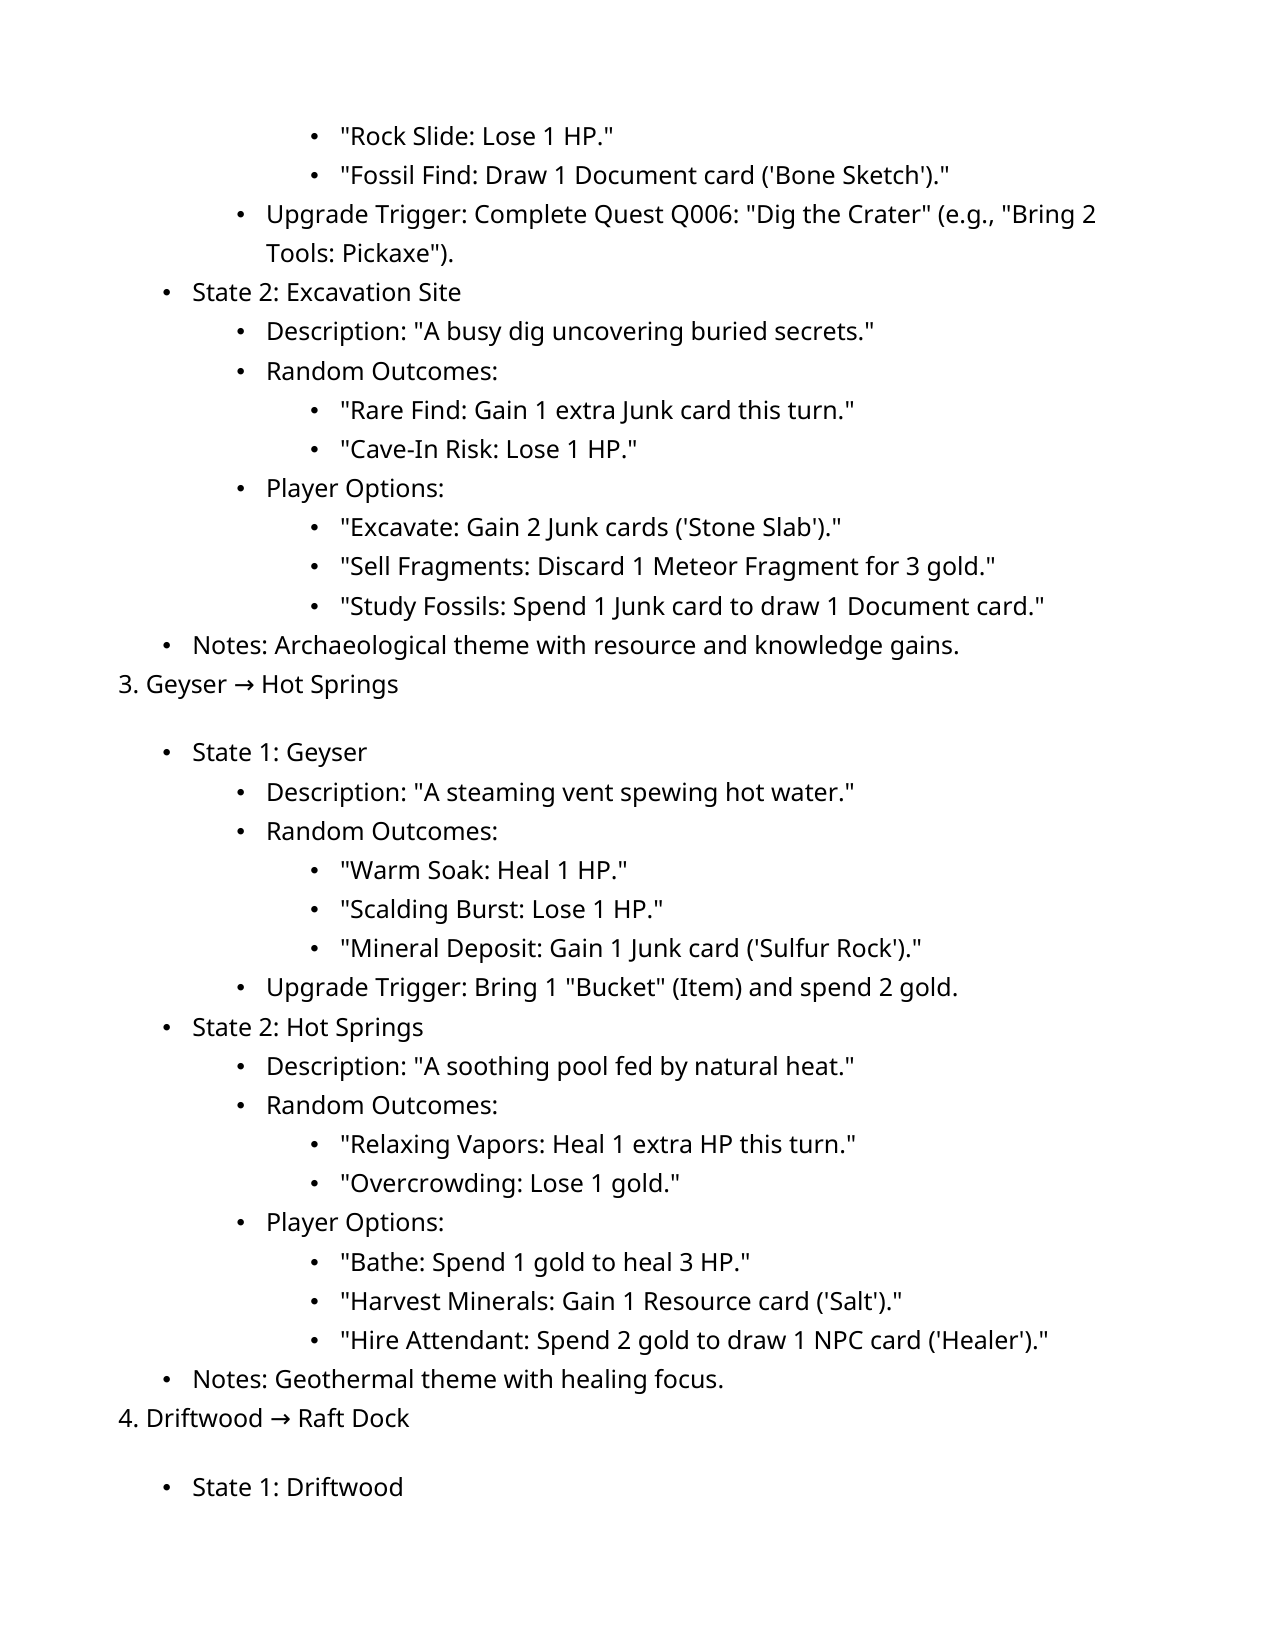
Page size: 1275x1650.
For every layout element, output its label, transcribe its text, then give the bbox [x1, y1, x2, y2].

list Random Outcomes: [236, 1088, 1157, 1122]
list Player Options: [236, 1205, 1157, 1239]
list "Overcrowding: Lose 1 gold." [310, 1166, 1157, 1200]
list State 1: Driftwood [162, 1469, 1157, 1504]
list Notes: Archaeological theme with resource and knowledge gains. [162, 627, 1157, 661]
list Description: "A steaming vent spewing hot water." [236, 774, 1157, 808]
list Upgrade Trigger: Bring 1 "Bucket" (Item) and spend 2 gold. [236, 970, 1157, 1004]
list "Rare Find: Gain 1 extra Junk card this turn." [310, 392, 1157, 426]
list "Excavate: Gain 2 Junk cards ('Stone Slab')." [310, 510, 1157, 544]
list Description: "A soothing pool fed by natural heat." [236, 1048, 1157, 1082]
list "Mineral Deposit: Gain 1 Junk card ('Sulfur Rock')." [310, 931, 1157, 965]
list "Sell Fragments: Discard 1 Meteor Fragment for 3 gold." [310, 549, 1157, 583]
list "Cave-In Risk: Lose 1 HP." [310, 431, 1157, 466]
list "Rock Slide: Lose 1 HP." [310, 118, 1157, 152]
list Upgrade Trigger: Complete Quest Q006: "Dig the Crater" (e.g., "Bring 2 Tools: Pickaxe"). [236, 196, 1157, 270]
list "Study Fossils: Spend 1 Junk card to draw 1 Document card." [310, 588, 1157, 622]
list Description: "A busy dig uncovering buried secrets." [236, 314, 1157, 348]
text 3. Geyser → Hot Springs [118, 666, 1157, 701]
list State 1: Geyser [162, 735, 1157, 769]
list "Bathe: Spend 1 gold to heal 3 HP." [310, 1244, 1157, 1278]
list "Harvest Minerals: Gain 1 Resource card ('Salt')." [310, 1283, 1157, 1317]
list Notes: Geothermal theme with healing focus. [162, 1362, 1157, 1396]
list State 2: Excavation Site [162, 275, 1157, 309]
list "Scalding Burst: Lose 1 HP." [310, 892, 1157, 926]
list "Fossil Find: Draw 1 Document card ('Bone Sketch')." [310, 157, 1157, 191]
list "Relaxing Vapors: Heal 1 extra HP this turn." [310, 1127, 1157, 1161]
list Player Options: [236, 471, 1157, 505]
list "Hire Attendant: Spend 2 gold to draw 1 NPC card ('Healer')." [310, 1323, 1157, 1357]
list Random Outcomes: [236, 353, 1157, 387]
text 4. Driftwood → Raft Dock [118, 1401, 1157, 1435]
list State 2: Hot Springs [162, 1009, 1157, 1043]
list Random Outcomes: [236, 813, 1157, 847]
list "Warm Soak: Heal 1 HP." [310, 853, 1157, 887]
